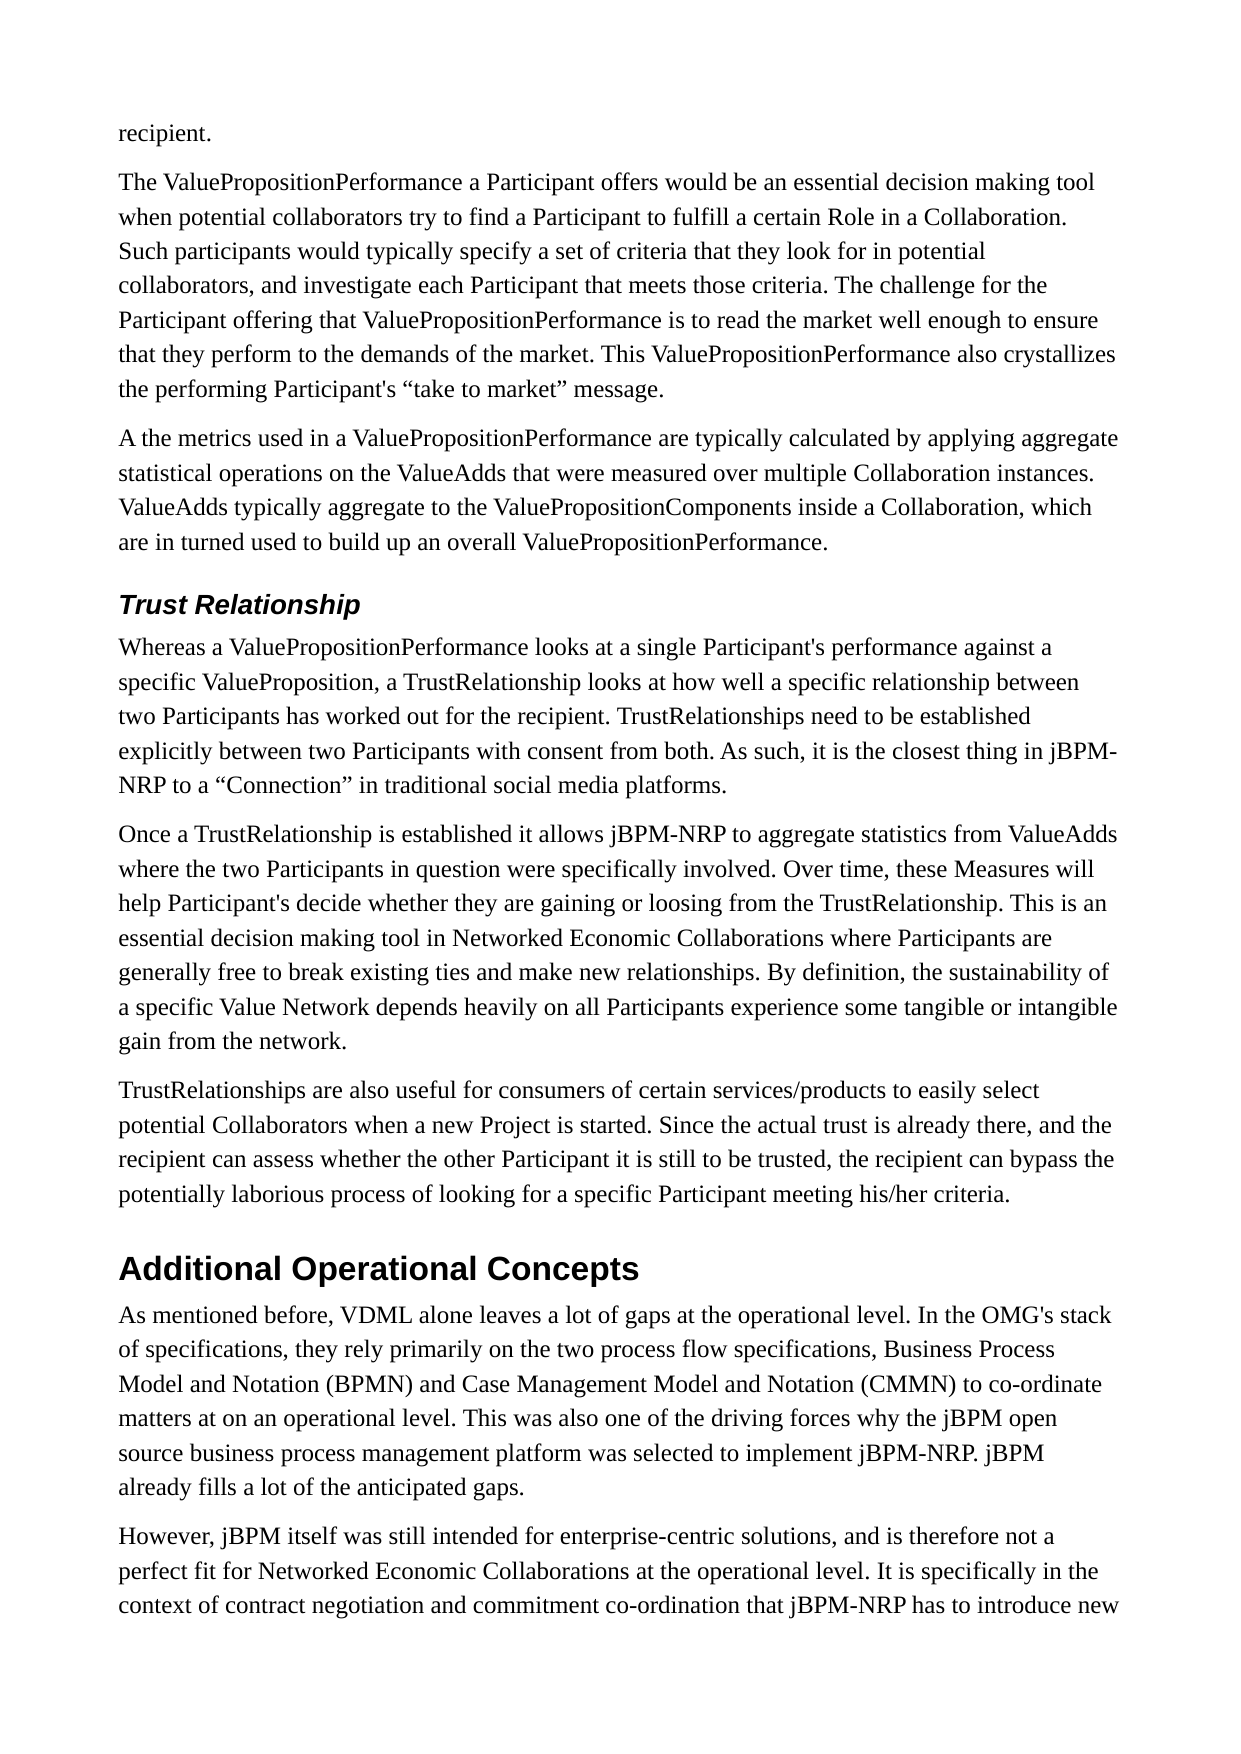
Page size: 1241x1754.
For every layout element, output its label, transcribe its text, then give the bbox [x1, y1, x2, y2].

text TrustRelationships are also useful for consumers of certain services/products to easily select potential Collaborators when a new Project is started. Since the actual trust is already there, and the recipient can assess whether the other Participant it is still to be trusted, the recipient can bypass the potentially laborious process of looking for a specific Participant meeting his/her criteria. [118, 1075, 1122, 1208]
text The ValuePropositionPerformance a Participant offers would be an essential decision making tool when potential collaborators try to find a Participant to fulfill a certain Role in a Collaboration. Such participants would typically specify a set of criteria that they look for in potential collaborators, and investigate each Participant that meets those criteria. The challenge for the Participant offering that ValuePropositionPerformance is to read the market well enough to ensure that they perform to the demands of the market. This ValuePropositionPerformance also crystallizes the performing Participant's “take to market” message. [118, 167, 1122, 403]
text Whereas a ValuePropositionPerformance looks at a single Participant's performance against a specific ValueProposition, a TrustRelationship looks at how well a specific relationship between two Participants has worked out for the recipient. TrustRelationships need to be established explicitly between two Participants with consent from both. As such, it is the closest thing in jBPM-NRP to a “Connection” in traditional social media platforms. [118, 632, 1122, 799]
text recipient. [118, 118, 1122, 147]
text A the metrics used in a ValuePropositionPerformance are typically calculated by applying aggregate statistical operations on the ValueAdds that were measured over multiple Collaboration instances. ValueAdds typically aggregate to the ValuePropositionComponents inside a Collaboration, which are in turned used to build up an overall ValuePropositionPerformance. [118, 423, 1122, 555]
text Once a TrustRelationship is established it allows jBPM-NRP to aggregate statistics from ValueAdds where the two Participants in question were specifically involved. Over time, these Measures will help Participant's decide whether they are gaining or loosing from the TrustRelationship. This is an essential decision making tool in Networked Economic Collaborations where Participants are generally free to break existing ties and make new relationships. By definition, the sustainability of a specific Value Network depends heavily on all Participants experience some tangible or intangible gain from the network. [118, 819, 1122, 1055]
text However, jBPM itself was still intended for enterprise-centric solutions, and is therefore not a perfect fit for Networked Economic Collaborations at the operational level. It is specifically in the context of contract negotiation and commitment co-ordination that jBPM-NRP has to introduce new [118, 1521, 1122, 1619]
text As mentioned before, VDML alone leaves a lot of gaps at the operational level. In the OMG's stack of specifications, they rely primarily on the two process flow specifications, Business Process Model and Notation (BPMN) and Case Management Model and Notation (CMMN) to co-ordinate matters at on an operational level. This was also one of the driving forces why the jBPM open source business process management platform was selected to implement jBPM-NRP. jBPM already fills a lot of the anticipated gaps. [118, 1300, 1122, 1501]
subtitle Additional Operational Concepts [118, 1249, 1122, 1287]
subtitle Trust Relationship [118, 588, 1122, 620]
